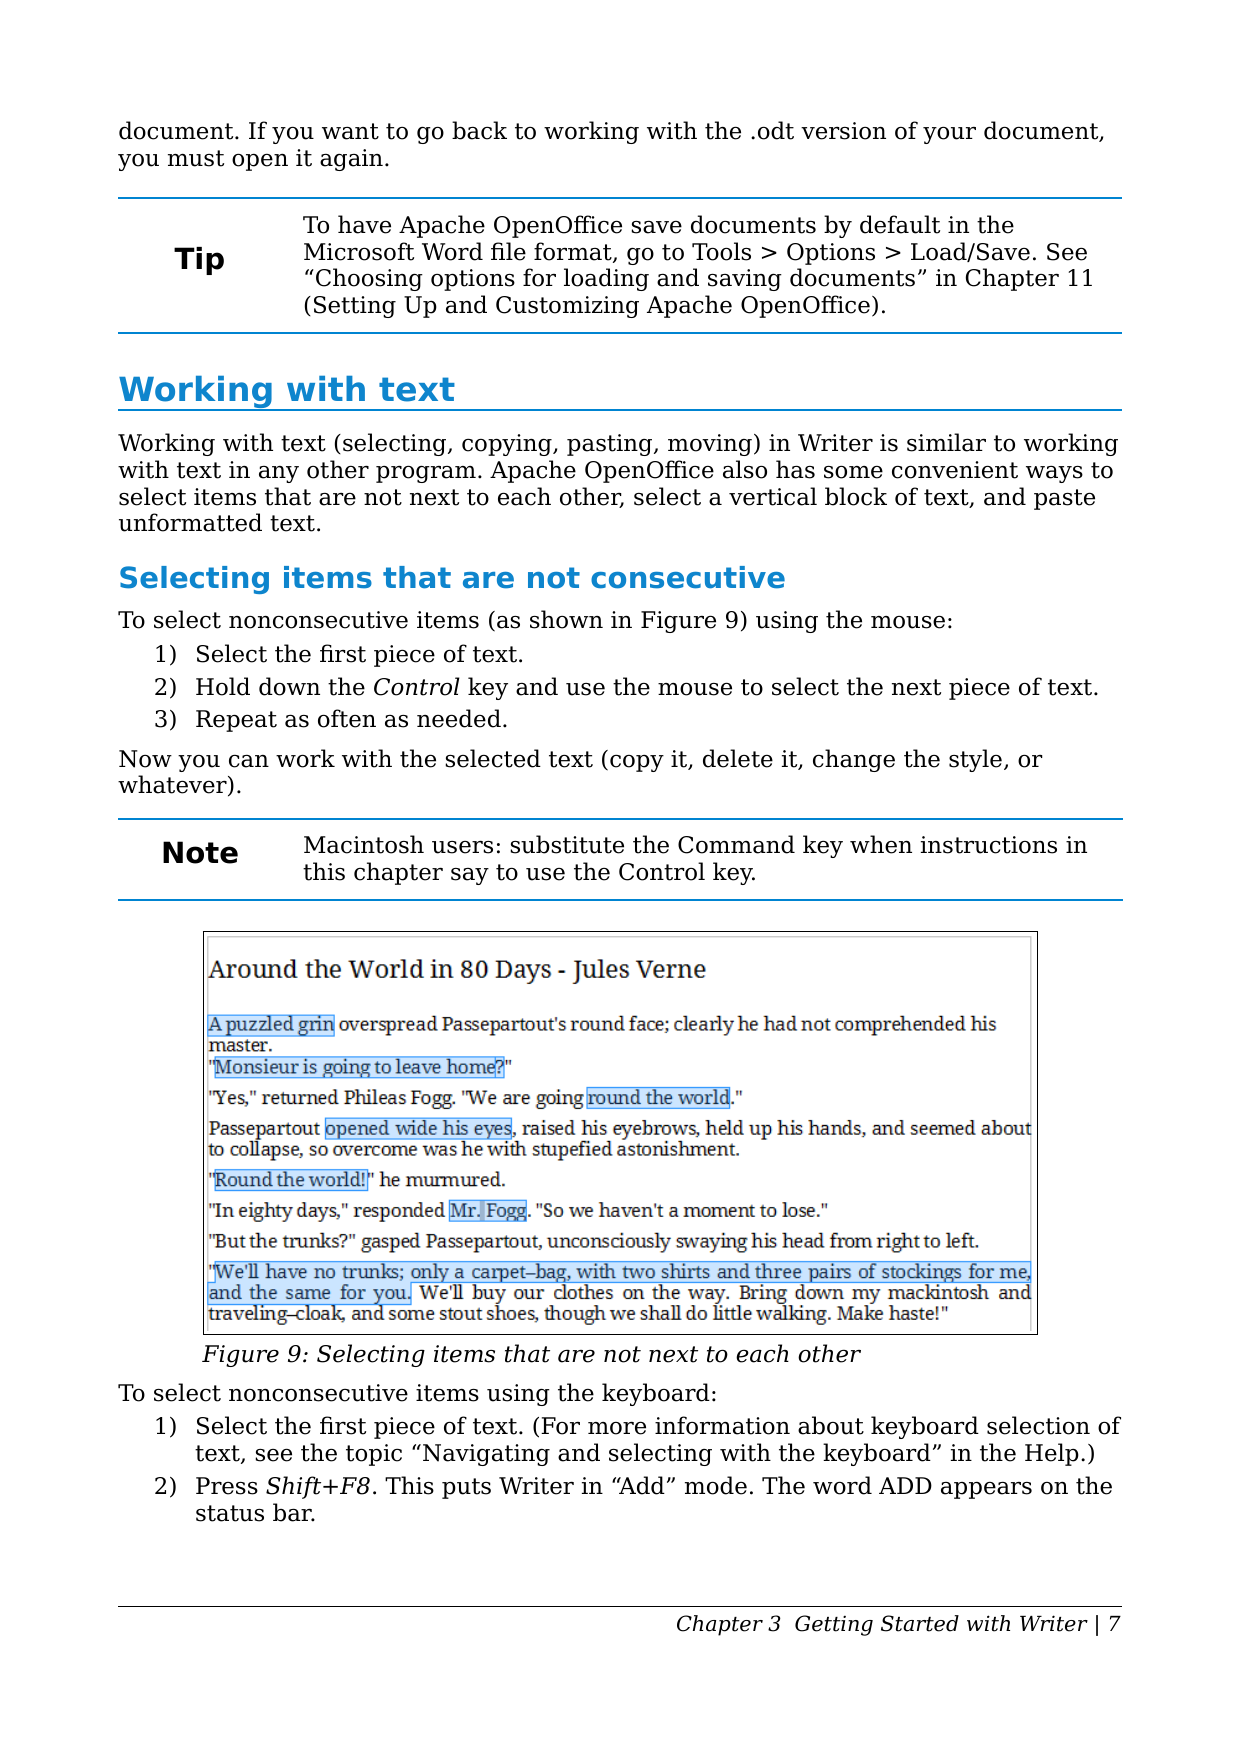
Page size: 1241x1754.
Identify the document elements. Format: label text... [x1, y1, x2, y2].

text document. If you want to go back to working with the .odt version of your document, you must open it again. [118, 118, 1122, 171]
table_header Macintosh users: substitute the Command key when instructions in this chapter say to use the Control key. [281, 820, 1122, 899]
picture [206, 935, 1034, 1331]
table_header Tip [118, 199, 281, 332]
list To select nonconsecutive items (as shown in Figure 9) using the mouse: [118, 608, 1122, 634]
subtitle Working with text [118, 371, 1122, 409]
text Working with text (selecting, copying, pasting, moving) in Writer is similar to working with text in any other program. Apache OpenOffice also has some convenient ways to select items that are not next to each other, select a vertical block of text, and paste unformatted text. [118, 430, 1122, 537]
text Figure 9: Selecting items that are not next to each other [202, 1341, 1038, 1368]
table_header Note [118, 820, 281, 899]
text Now you can work with the selected text (copy it, delete it, change the style, or whatever). [118, 746, 1122, 799]
list To select nonconsecutive items using the keyboard: [118, 1380, 1122, 1407]
list Select the first piece of text. (For more information about keyboard selection of text, see the topic “Navigating and selecting with the keyboard” in the Help.) [177, 1413, 1122, 1467]
list Press Shift+F8. This puts Writer in “Add” mode. The word ADD appears on the status bar. [177, 1473, 1122, 1526]
list Repeat as often as needed. [177, 707, 1122, 733]
subtitle Selecting items that are not consecutive [118, 561, 1122, 595]
list Select the first piece of text. [177, 641, 1122, 667]
table_header To have Apache OpenOffice save documents by default in the Microsoft Word file format, go to Tools > Options > Load/Save. See “Choosing options for loading and saving documents” in Chapter 11 (Setting Up and Customizing Apache OpenOffice). [281, 199, 1122, 332]
list Hold down the Control key and use the mouse to select the next piece of text. [177, 674, 1122, 700]
